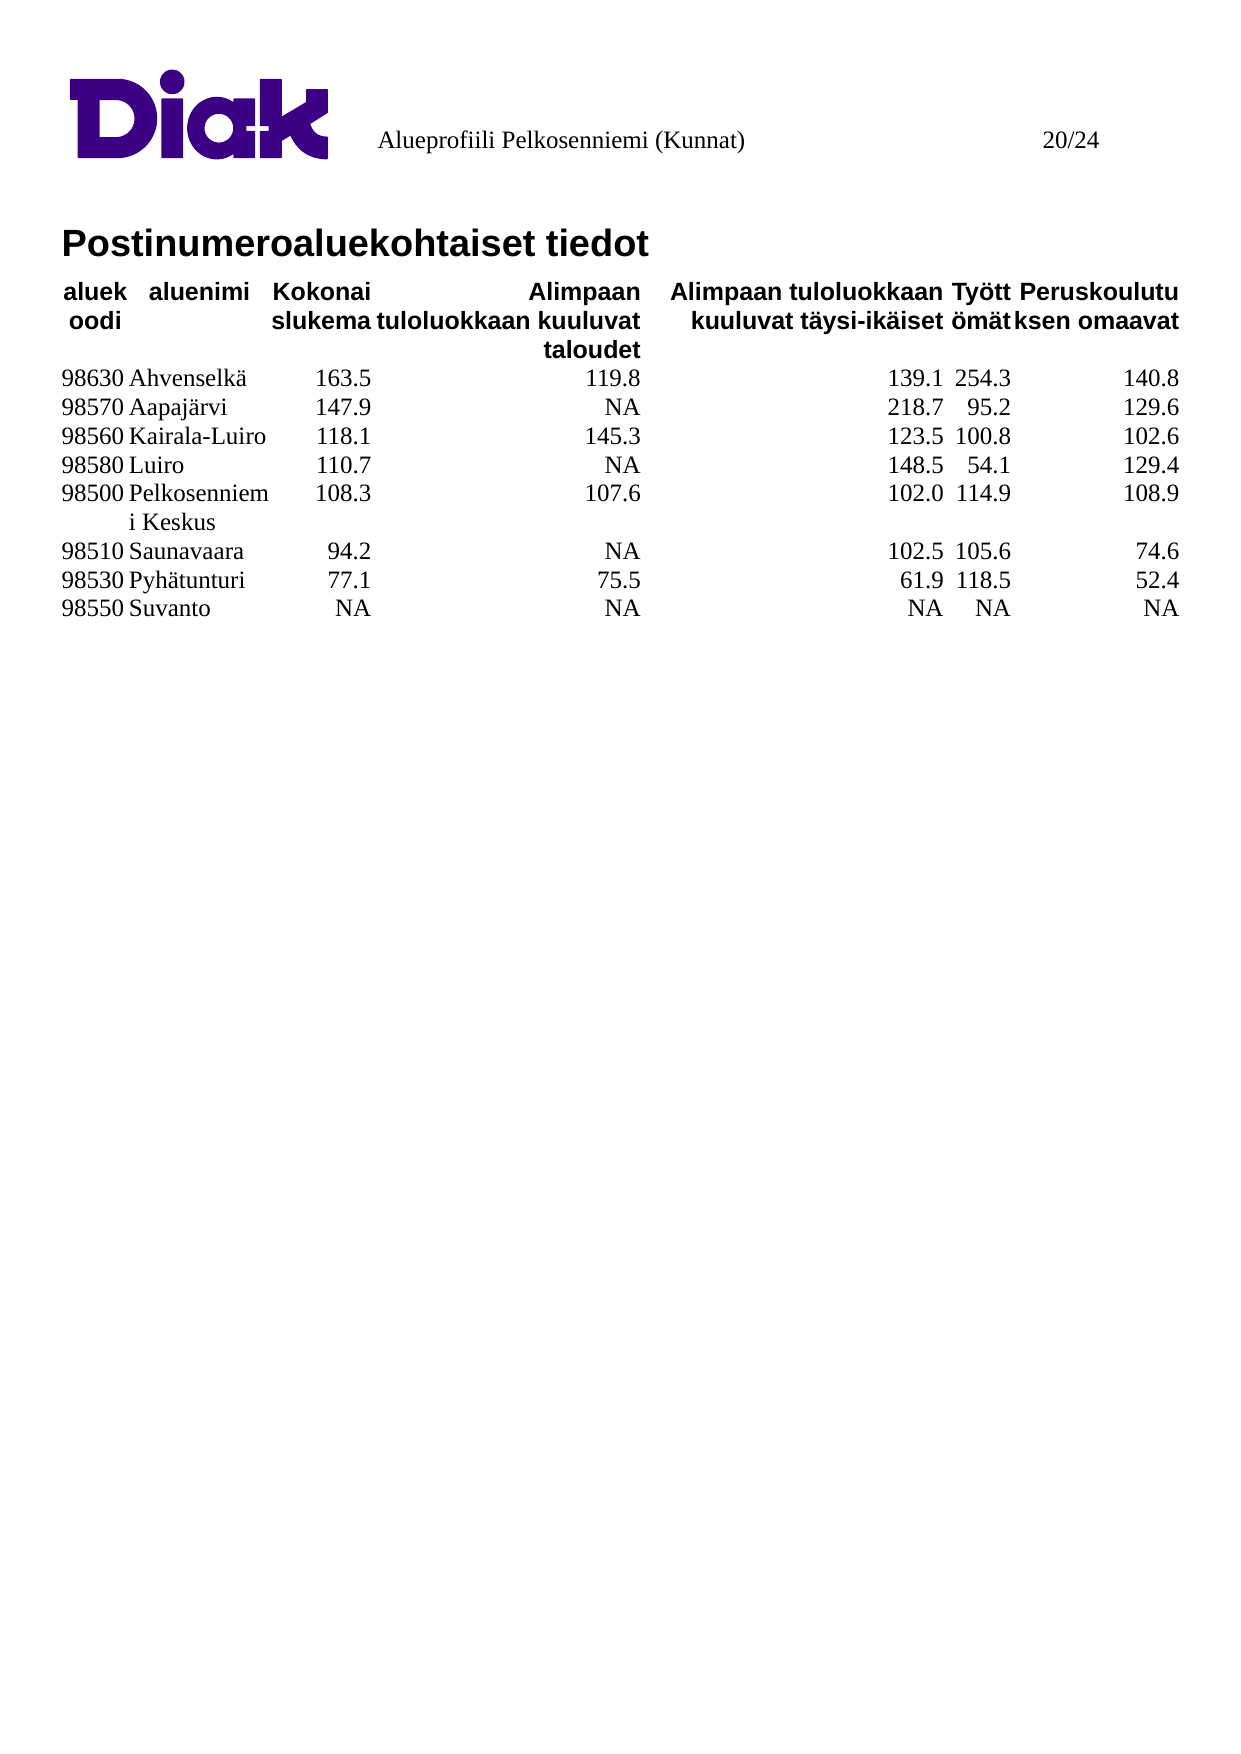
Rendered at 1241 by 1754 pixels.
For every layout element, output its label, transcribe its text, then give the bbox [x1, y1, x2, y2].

table_cell NA [1011, 594, 1179, 622]
table_cell 100.8 [943, 421, 1011, 450]
table_cell 98500 [61, 479, 129, 536]
table_cell 54.1 [943, 450, 1011, 478]
table_header Alimpaan tuloluokkaan kuuluvat taloudet [371, 277, 640, 363]
table_cell 61.9 [640, 565, 943, 593]
table_header Alimpaan tuloluokkaan kuuluvat täysi-ikäiset [640, 277, 943, 363]
table_cell 139.1 [640, 364, 943, 392]
table_cell Kairala-Luiro [129, 421, 270, 450]
table_cell 119.8 [371, 364, 640, 392]
table_cell Luiro [129, 450, 270, 478]
table_header Työttömät [943, 277, 1011, 363]
table_cell NA [371, 536, 640, 565]
table_header Peruskoulutuksen omaavat [1011, 277, 1179, 363]
table_cell Pelkosenniemi Keskus [129, 479, 270, 536]
table_cell 105.6 [943, 536, 1011, 565]
table_cell NA [371, 392, 640, 421]
table_cell NA [371, 450, 640, 478]
table_cell 148.5 [640, 450, 943, 478]
table_cell 74.6 [1011, 536, 1179, 565]
table_cell 102.6 [1011, 421, 1179, 450]
table_cell 110.7 [270, 450, 371, 478]
table_cell 254.3 [943, 364, 1011, 392]
table_cell 218.7 [640, 392, 943, 421]
table_cell Pyhätunturi [129, 565, 270, 593]
table_cell 98580 [61, 450, 129, 478]
table_cell 108.9 [1011, 479, 1179, 536]
table_cell 102.0 [640, 479, 943, 536]
table_cell 75.5 [371, 565, 640, 593]
table_cell Suvanto [129, 594, 270, 622]
table_cell 52.4 [1011, 565, 1179, 593]
table_cell 102.5 [640, 536, 943, 565]
table_cell 147.9 [270, 392, 371, 421]
subtitle Postinumeroaluekohtaiset tiedot [61, 221, 1179, 265]
table_cell 77.1 [270, 565, 371, 593]
table_cell 107.6 [371, 479, 640, 536]
table_cell 98570 [61, 392, 129, 421]
table_cell 108.3 [270, 479, 371, 536]
table_cell 145.3 [371, 421, 640, 450]
table_cell NA [640, 594, 943, 622]
table_cell 98630 [61, 364, 129, 392]
table_cell 163.5 [270, 364, 371, 392]
table_cell 118.5 [943, 565, 1011, 593]
table_cell Ahvenselkä [129, 364, 270, 392]
table_cell 114.9 [943, 479, 1011, 536]
table_cell 98560 [61, 421, 129, 450]
table_header Kokonaislukema [270, 277, 371, 363]
table_cell NA [270, 594, 371, 622]
table_cell 140.8 [1011, 364, 1179, 392]
table_cell NA [943, 594, 1011, 622]
table_cell 98550 [61, 594, 129, 622]
table_cell 94.2 [270, 536, 371, 565]
table_cell Saunavaara [129, 536, 270, 565]
table_cell 98510 [61, 536, 129, 565]
table_header aluenimi [129, 277, 270, 363]
table_cell 123.5 [640, 421, 943, 450]
table_cell Aapajärvi [129, 392, 270, 421]
table_cell 129.4 [1011, 450, 1179, 478]
table_header aluekoodi [61, 277, 129, 363]
table_cell 129.6 [1011, 392, 1179, 421]
table_cell 98530 [61, 565, 129, 593]
table_cell NA [371, 594, 640, 622]
table_cell 118.1 [270, 421, 371, 450]
table_cell 95.2 [943, 392, 1011, 421]
